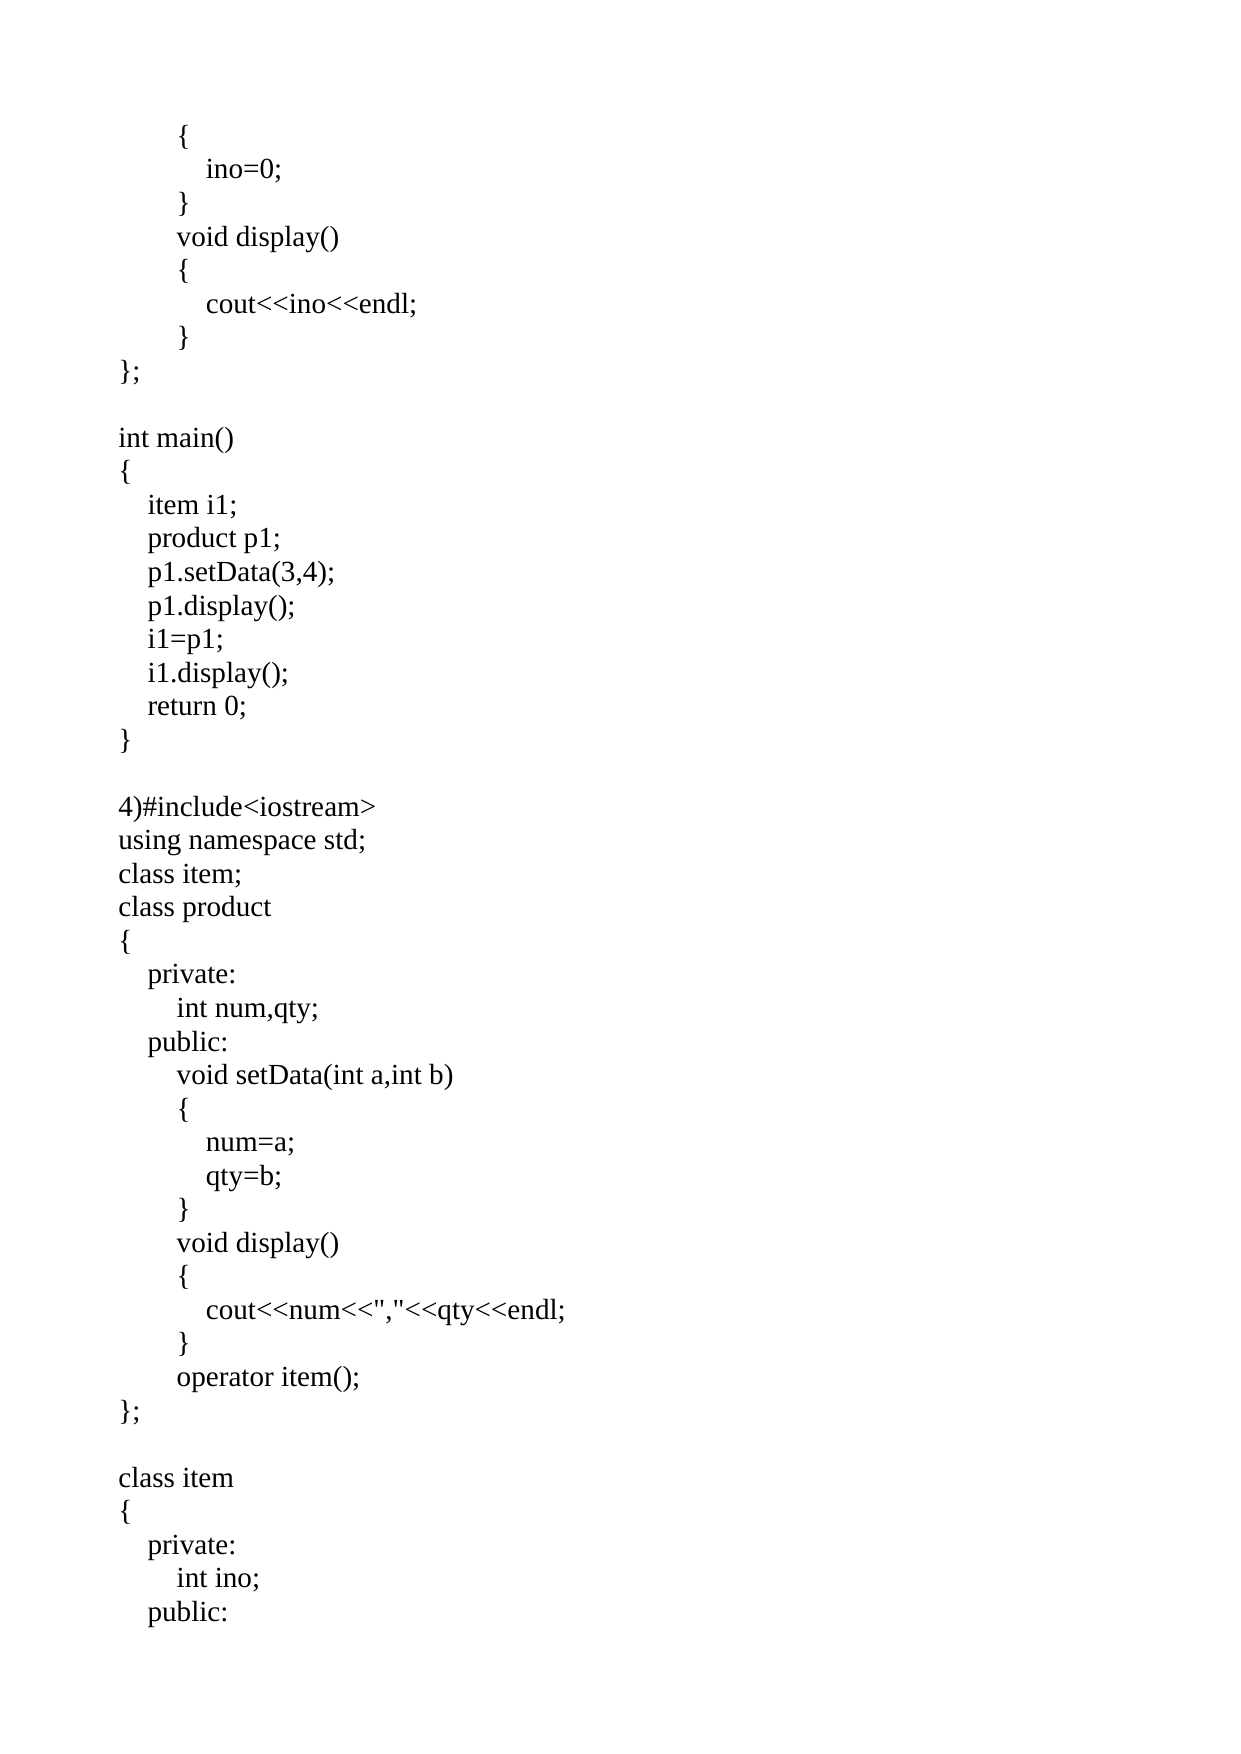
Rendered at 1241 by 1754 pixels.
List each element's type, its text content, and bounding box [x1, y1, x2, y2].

text return 0; [118, 688, 1122, 722]
text }; [118, 1393, 1122, 1426]
text item i1; [118, 487, 1122, 521]
text { [118, 1258, 1122, 1292]
text cout<<ino<<endl; [118, 286, 1122, 319]
text 4)#include<iostream> [118, 789, 1122, 822]
text int num,qty; [118, 990, 1122, 1024]
text void display() [118, 1225, 1122, 1258]
text public: [118, 1024, 1122, 1057]
text using namespace std; [118, 822, 1122, 856]
text } [118, 1191, 1122, 1225]
text i1=p1; [118, 621, 1122, 655]
text void display() [118, 219, 1122, 252]
text num=a; [118, 1124, 1122, 1158]
text ino=0; [118, 152, 1122, 185]
text { [118, 1493, 1122, 1527]
text { [118, 1091, 1122, 1124]
text } [118, 319, 1122, 353]
text p1.setData(3,4); [118, 554, 1122, 588]
text } [118, 185, 1122, 219]
text } [118, 1326, 1122, 1359]
text { [118, 252, 1122, 286]
text class item [118, 1460, 1122, 1493]
text int ino; [118, 1560, 1122, 1594]
text class item; [118, 856, 1122, 889]
text private: [118, 1527, 1122, 1560]
text public: [118, 1594, 1122, 1627]
text }; [118, 353, 1122, 386]
text private: [118, 957, 1122, 990]
text { [118, 453, 1122, 487]
text { [118, 923, 1122, 957]
text } [118, 722, 1122, 755]
text operator item(); [118, 1359, 1122, 1393]
text i1.display(); [118, 655, 1122, 688]
text { [118, 118, 1122, 152]
text product p1; [118, 521, 1122, 554]
text cout<<num<<","<<qty<<endl; [118, 1292, 1122, 1326]
text void setData(int a,int b) [118, 1057, 1122, 1091]
text class product [118, 889, 1122, 923]
text p1.display(); [118, 588, 1122, 621]
text qty=b; [118, 1158, 1122, 1191]
text int main() [118, 420, 1122, 453]
